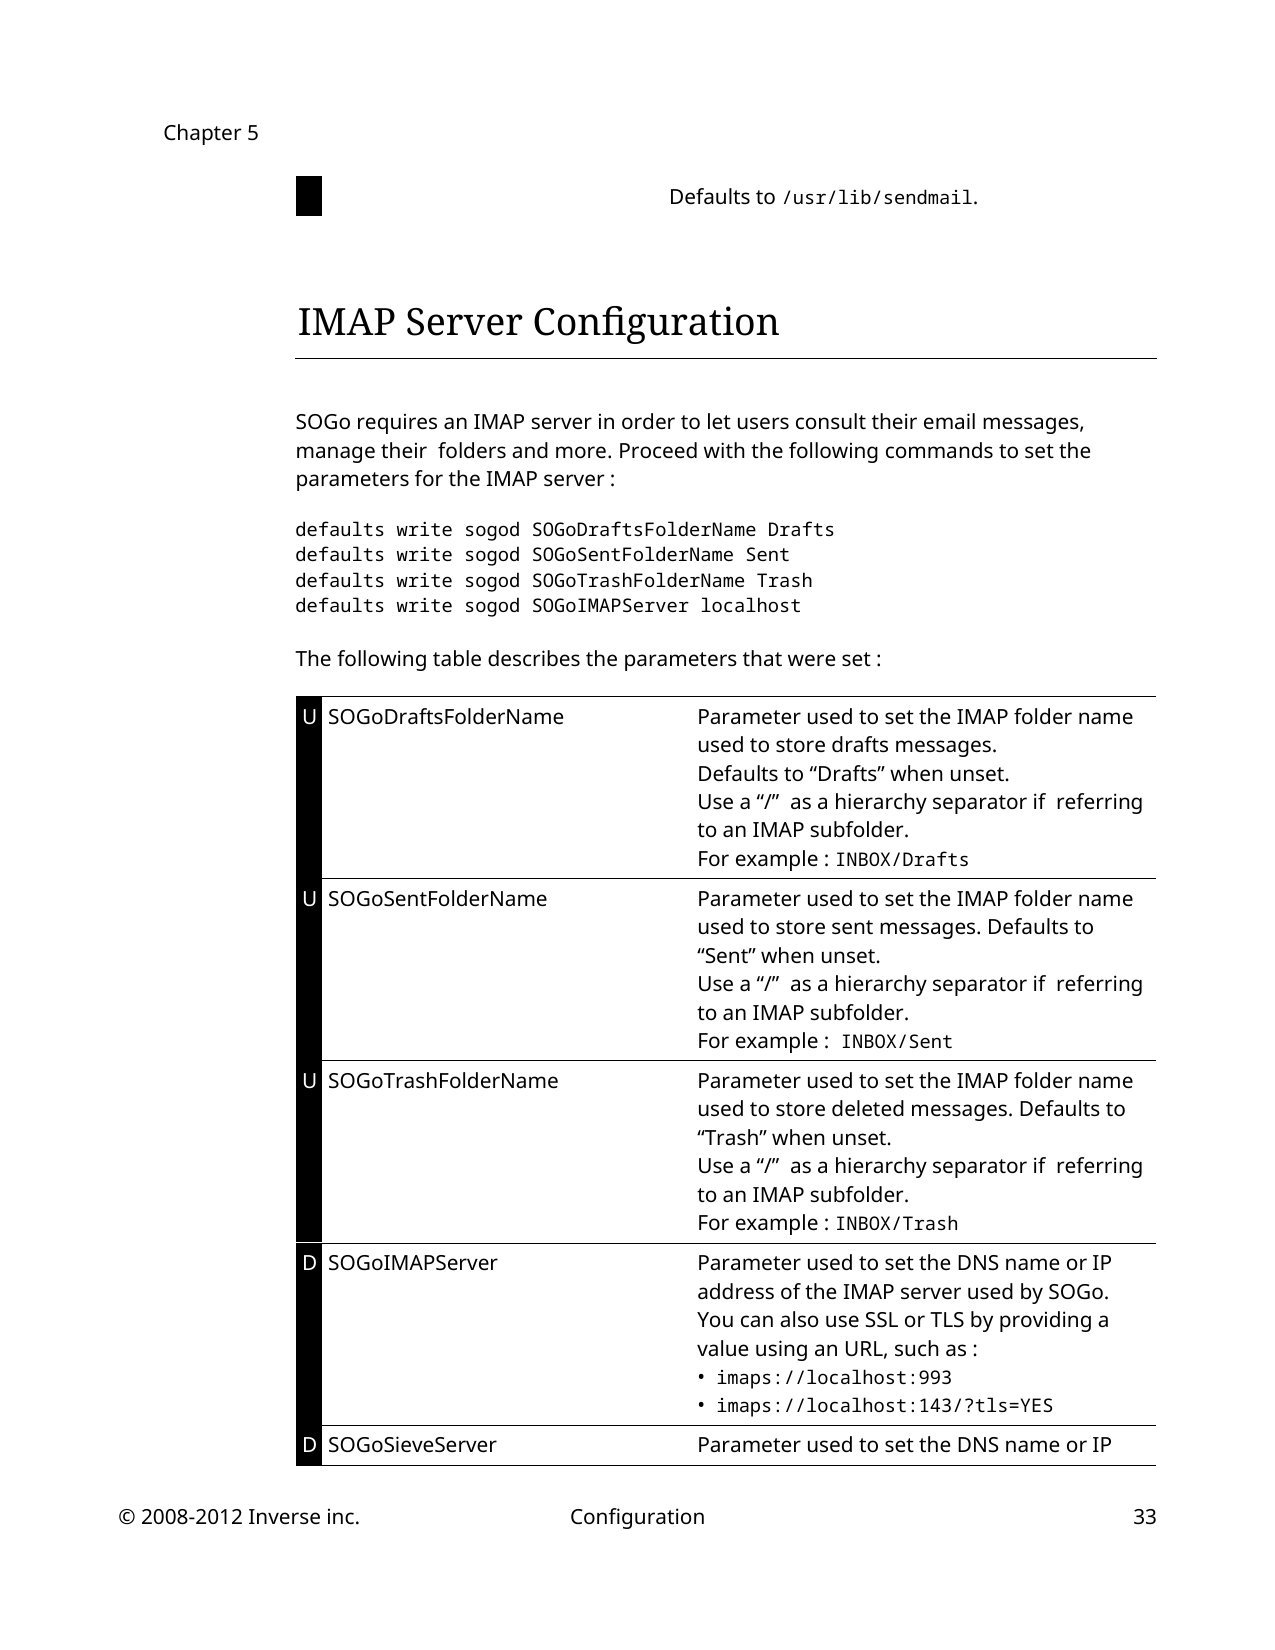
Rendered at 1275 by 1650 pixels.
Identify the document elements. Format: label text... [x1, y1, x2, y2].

table_cell U [296, 879, 322, 1060]
table_header Parameter used to set the IMAP folder name used to store drafts messages. Defaults to “Drafts” when unset. Use a “/” as a hierarchy separator if referring to an IMAP subfolder. For example : INBOX/Drafts [691, 697, 1156, 878]
table_cell SOGoSieveServer [322, 1426, 691, 1465]
table_cell [296, 176, 322, 216]
text defaults write sogod SOGoIMAPServer localhost [295, 593, 1157, 618]
table_header SOGoDraftsFolderName [322, 697, 691, 878]
table_cell U [296, 1061, 322, 1242]
table_cell Defaults to /usr/lib/sendmail. [663, 176, 1156, 216]
table_cell D [296, 1426, 322, 1465]
text defaults write sogod SOGoDraftsFolderName Drafts [295, 516, 1157, 542]
table_header U [296, 697, 322, 878]
text SOGo requires an IMAP server in order to let users consult their email messages, manage their folders and more. Proceed with the following commands to set the parameters for the IMAP server : [295, 407, 1157, 493]
text The following table describes the parameters that were set : [295, 644, 1157, 672]
table_cell [322, 176, 663, 216]
table_cell Parameter used to set the IMAP folder name used to store deleted messages. Defaults to “Trash” when unset. Use a “/” as a hierarchy separator if referring to an IMAP subfolder. For example : INBOX/Trash [691, 1061, 1156, 1242]
table_cell Parameter used to set the DNS name or IP address of the IMAP server used by SOGo. You can also use SSL or TLS by providing a value using an URL, such as : • imaps://localhost:993 • imaps://localhost:143/?tls=YES [691, 1244, 1156, 1425]
table_cell Parameter used to set the DNS name or IP [691, 1426, 1156, 1465]
table_cell SOGoIMAPServer [322, 1244, 691, 1425]
text defaults write sogod SOGoSentFolderName Sent [295, 542, 1157, 567]
text defaults write sogod SOGoTrashFolderName Trash [295, 567, 1157, 593]
subtitle IMAP Server Configuration [295, 296, 1157, 358]
table_cell Parameter used to set the IMAP folder name used to store sent messages. Defaults to “Sent” when unset. Use a “/” as a hierarchy separator if referring to an IMAP subfolder. For example : INBOX/Sent [691, 879, 1156, 1060]
table_cell SOGoTrashFolderName [322, 1061, 691, 1242]
table_cell SOGoSentFolderName [322, 879, 691, 1060]
table_cell D [296, 1244, 322, 1425]
